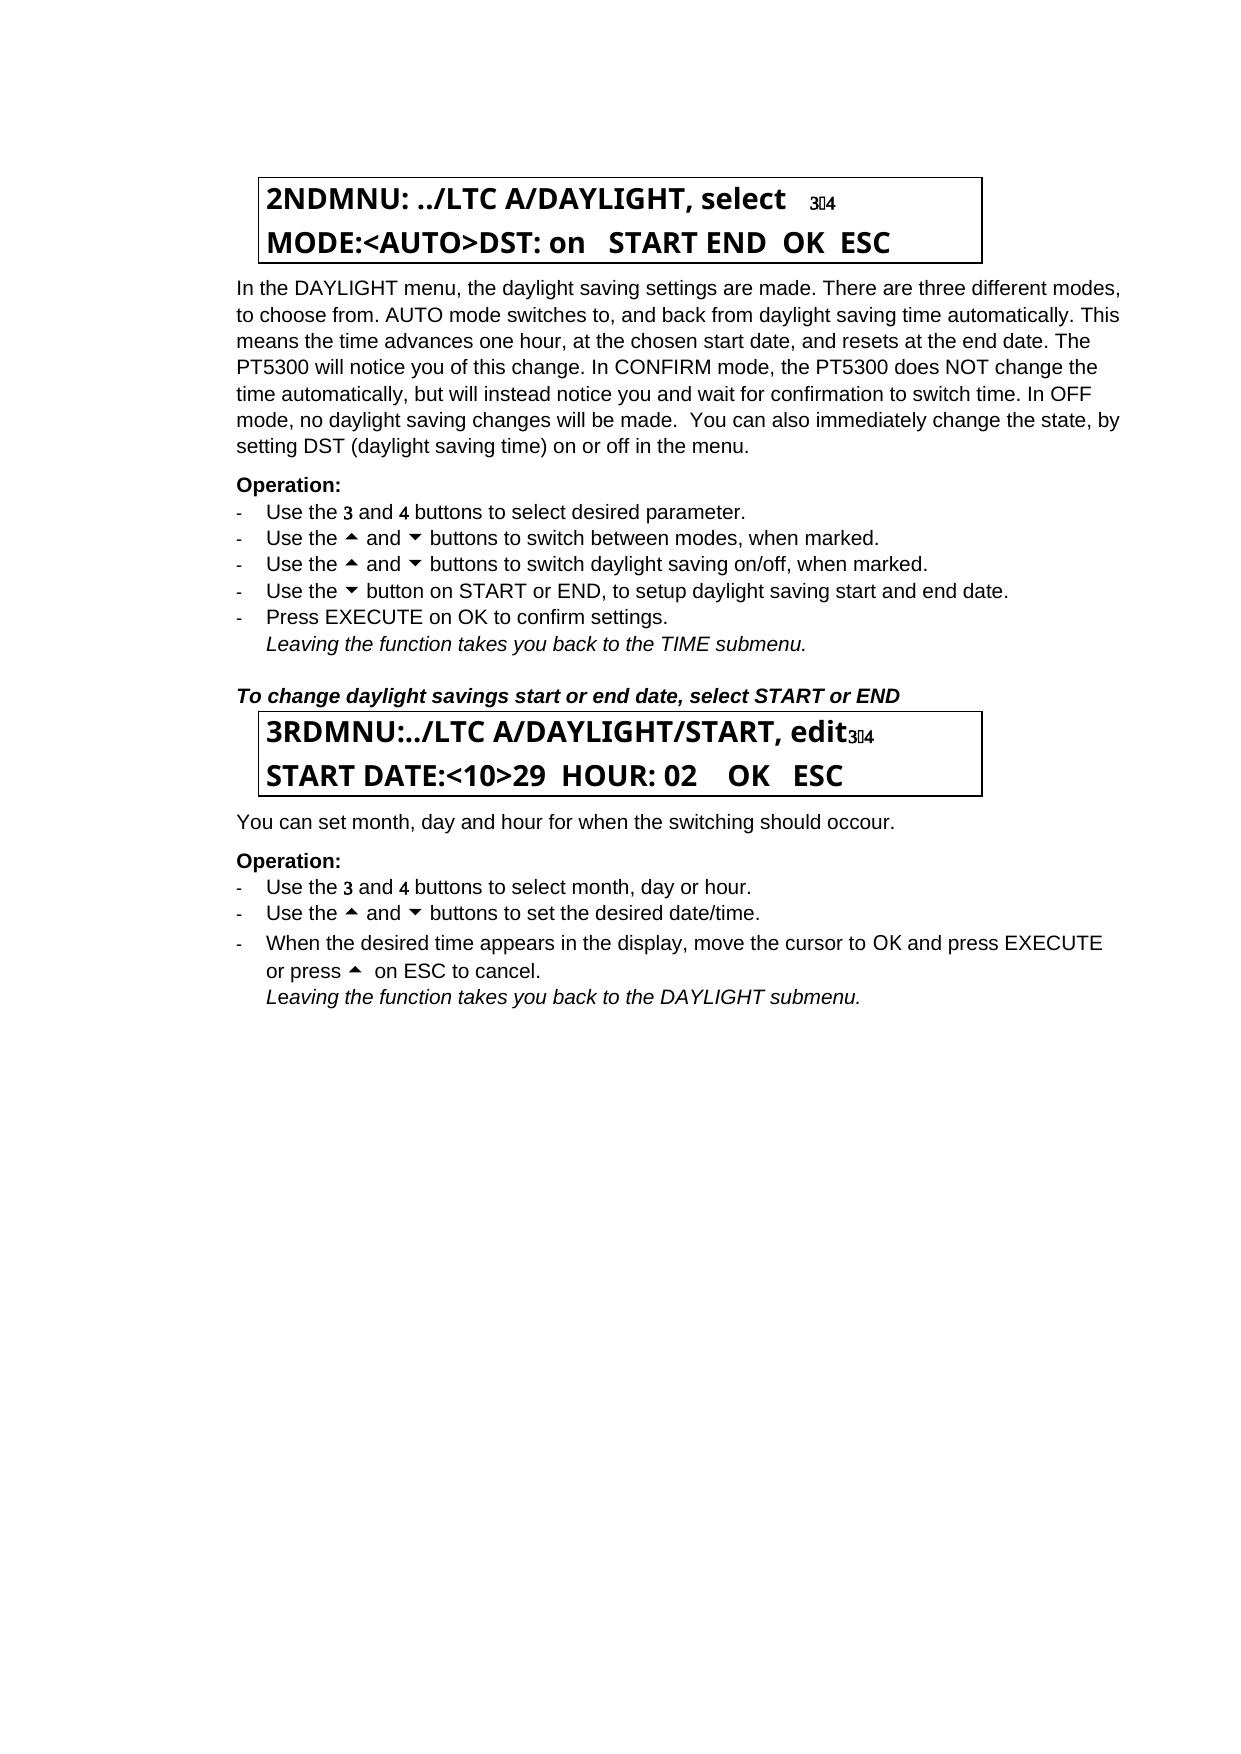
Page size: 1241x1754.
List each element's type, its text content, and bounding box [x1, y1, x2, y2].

list Use the  button on START or END, to setup daylight saving start and end date. [236, 579, 1122, 603]
text To change daylight savings start or end date, select START or END [236, 684, 1122, 708]
text In the DAYLIGHT menu, the daylight saving settings are made. There are three different modes, to choose from. AUTO mode switches to, and back from daylight saving time automatically. This means the time advances one hour, at the chosen start date, and resets at the end date. The PT5300 will notice you of this change. In CONFIRM mode, the PT5300 does NOT change the time automatically, but will instead notice you and wait for confirmation to switch time. In OFF mode, no daylight saving changes will be made. You can also immediately change the state, by setting DST (daylight saving time) on or off in the menu. [236, 276, 1122, 458]
list Use the  and  buttons to select desired parameter. [236, 499, 1122, 523]
list Use the  and  buttons to select month, day or hour. [236, 875, 1122, 899]
text Operation: [236, 848, 1122, 872]
list Use the  and  buttons to set the desired date/time. [236, 901, 1122, 925]
list Use the  and  buttons to switch between modes, when marked. [236, 526, 1122, 550]
text Operation: [236, 473, 1122, 497]
list Press EXECUTE on OK to confirm settings. Leaving the function takes you back to the TIME submenu. [236, 605, 1122, 656]
table_header 2NDMNU: ../LTC A/DAYLIGHT, select  MODE:<AUTO>DST: on START END OK ESC [259, 178, 981, 262]
list Use the  and  buttons to switch daylight saving on/off, when marked. [236, 552, 1122, 576]
text You can set month, day and hour for when the switching should occour. [236, 809, 1122, 833]
list When the desired time appears in the display, move the cursor to OK and press EXECUTE or press  on ESC to cancel. Leaving the function takes you back to the DAYLIGHT submenu. [236, 928, 1122, 1009]
table_header 3RDMNU:../LTC A/DAYLIGHT/START, edit START DATE:<10>29 HOUR: 02 OK ESC [259, 712, 981, 795]
